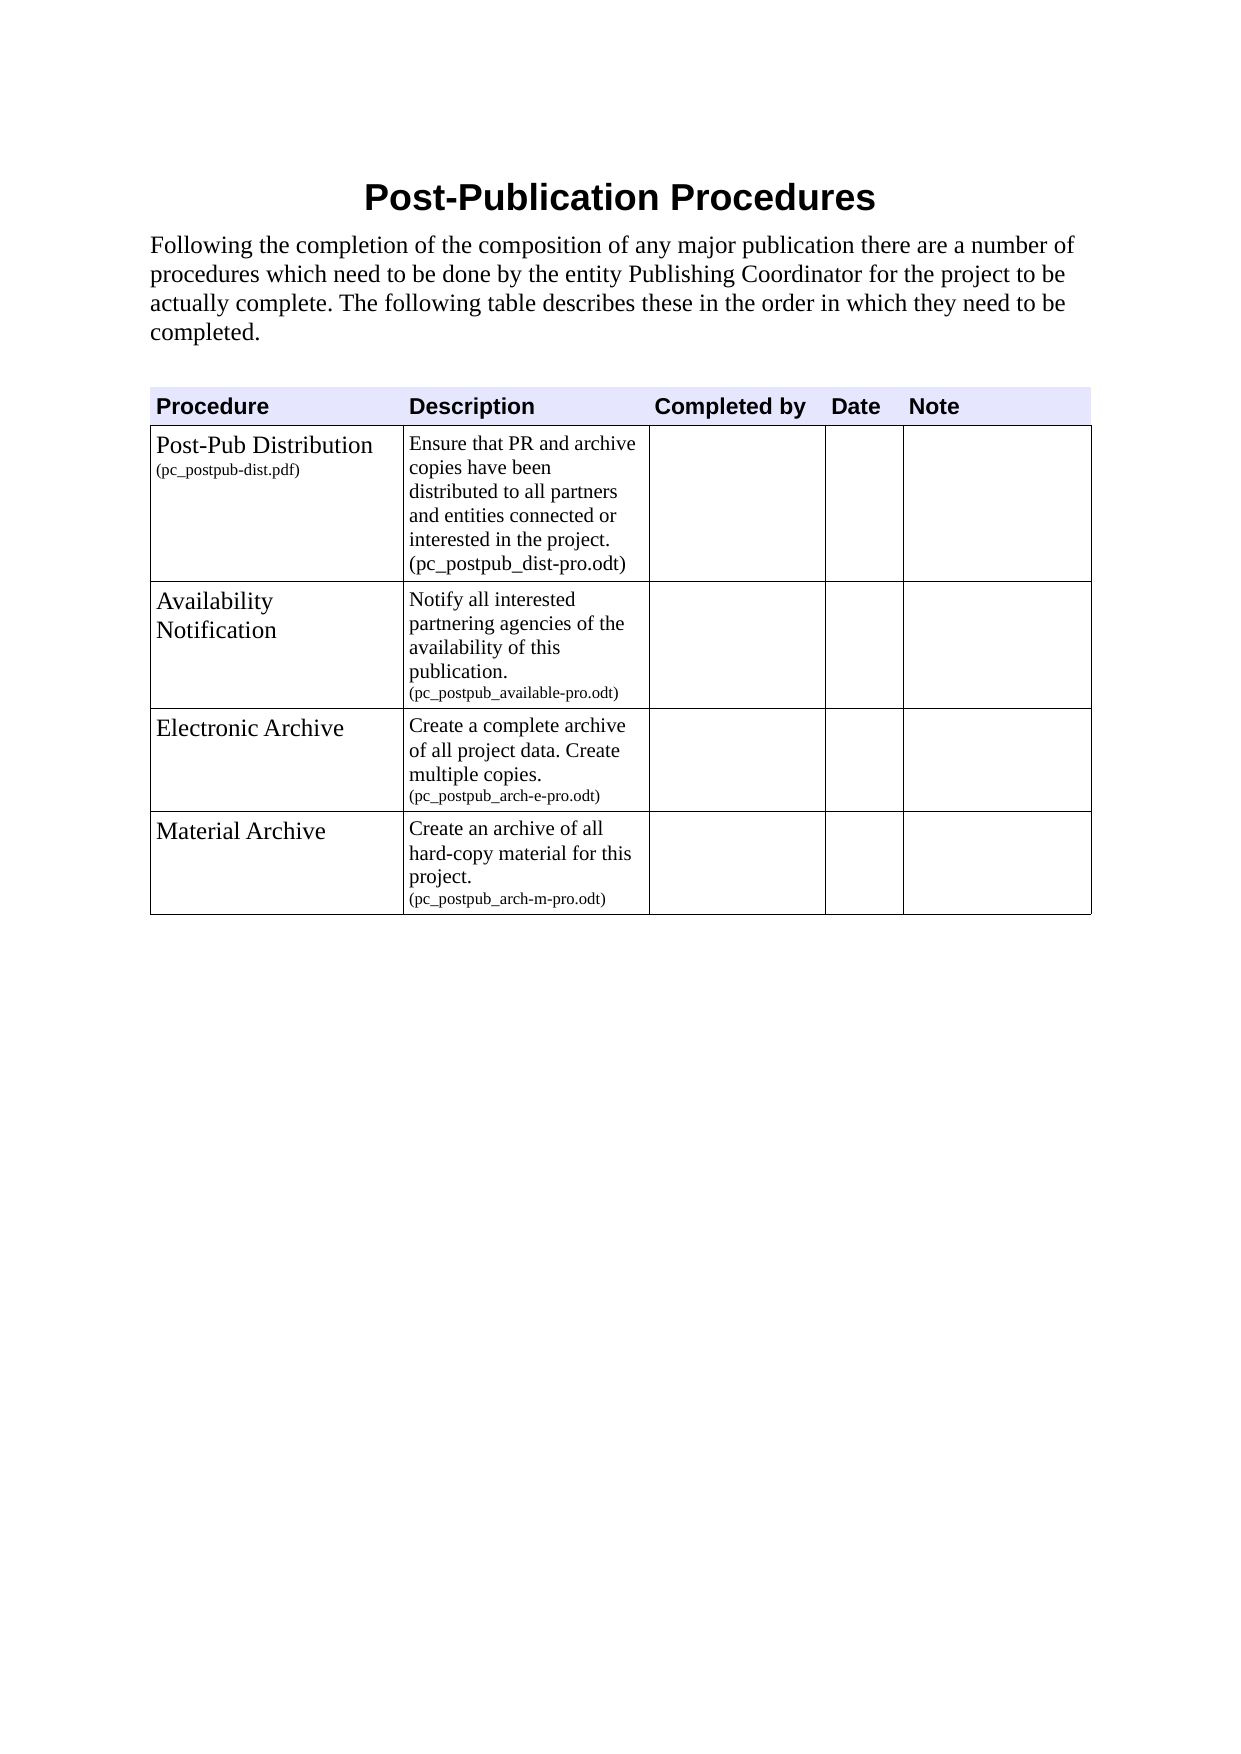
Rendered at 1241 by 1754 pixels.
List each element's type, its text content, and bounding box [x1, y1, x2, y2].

title Post-Publication Procedures [150, 175, 1090, 218]
table_cell [826, 812, 903, 913]
table_header Note [903, 387, 1091, 425]
table_cell Notify all interested partnering agencies of the availability of this publication. (pc_postpub_available-pro.odt) [404, 582, 649, 708]
table_cell [904, 582, 1091, 708]
table_cell Post-Pub Distribution (pc_postpub-dist.pdf) [151, 426, 403, 581]
table_cell [650, 426, 825, 581]
table_header Date [825, 387, 903, 425]
table_cell [826, 582, 903, 708]
table_cell [826, 426, 903, 581]
table_cell [904, 709, 1091, 811]
table_header Description [403, 387, 649, 425]
text Following the completion of the composition of any major publication there are a number of procedures which need to be done by the entity Publishing Coordinator for the project to be actually complete. The following table describes these in the order in which they need to be completed. [150, 231, 1090, 346]
table_cell Availability Notification [151, 582, 403, 708]
table_cell Material Archive [151, 812, 403, 913]
table_cell [904, 812, 1091, 913]
table_cell Ensure that PR and archive copies have been distributed to all partners and entities connected or interested in the project. (pc_postpub_dist-pro.odt) [404, 426, 649, 581]
table_cell Create a complete archive of all project data. Create multiple copies. (pc_postpub_arch-e-pro.odt) [404, 709, 649, 811]
table_cell [650, 709, 825, 811]
table_cell Electronic Archive [151, 709, 403, 811]
table_cell [826, 709, 903, 811]
table_header Completed by [649, 387, 825, 425]
table_header Procedure [150, 387, 403, 425]
table_cell [650, 812, 825, 913]
table_cell [904, 426, 1091, 581]
table_cell Create an archive of all hard-copy material for this project. (pc_postpub_arch-m-pro.odt) [404, 812, 649, 913]
table_cell [650, 582, 825, 708]
